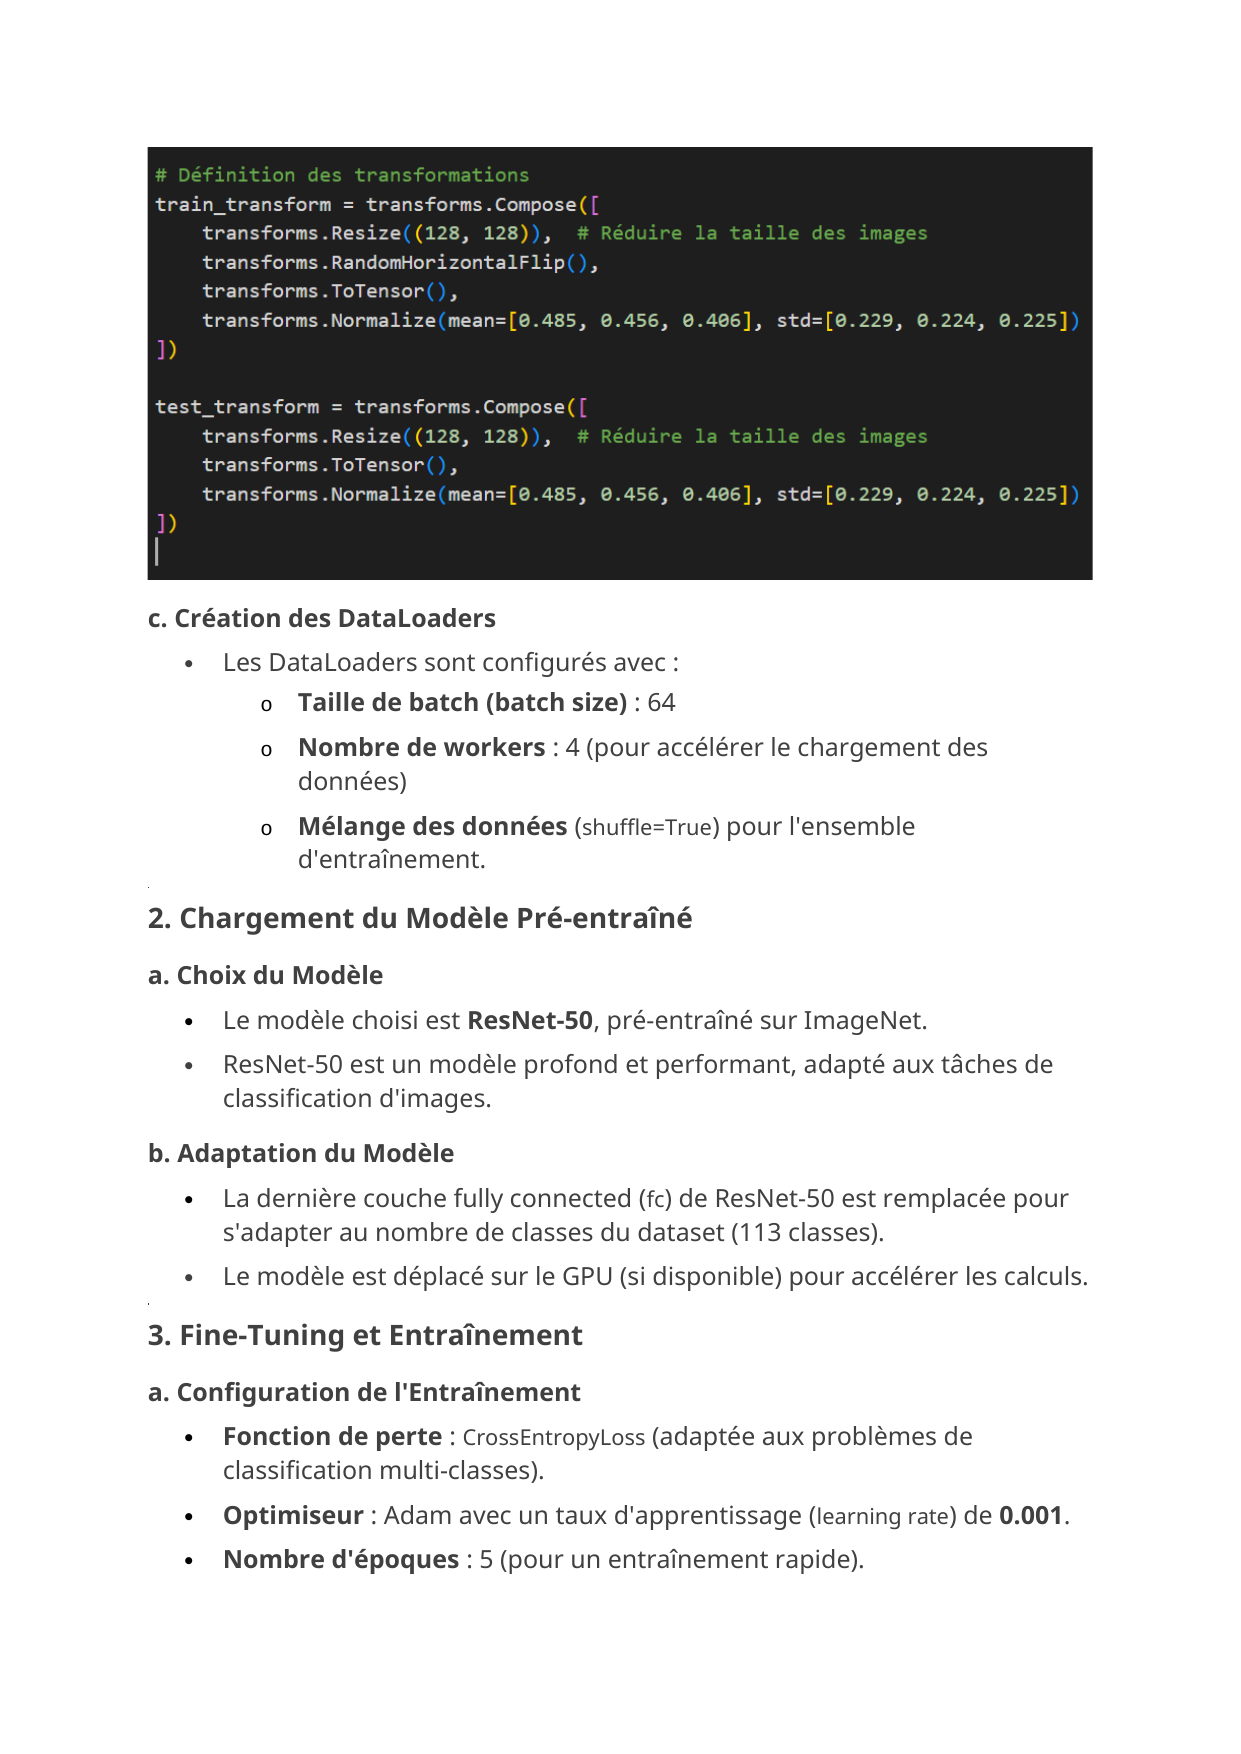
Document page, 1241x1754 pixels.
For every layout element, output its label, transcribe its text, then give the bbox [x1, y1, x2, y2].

list Nombre d'époques : 5 (pour un entraînement rapide). [185, 1542, 1093, 1576]
text a. Configuration de l'Entraînement [148, 1374, 1093, 1408]
list Le modèle est déplacé sur le GPU (si disponible) pour accélérer les calculs. [185, 1259, 1093, 1293]
list Le modèle choisi est ResNet-50, pré-entraîné sur ImageNet. [185, 1002, 1093, 1036]
list Nombre de workers : 4 (pour accélérer le chargement des données) [260, 729, 1093, 798]
text b. Adaptation du Modèle [148, 1136, 1093, 1170]
text c. Création des DataLoaders [148, 600, 1093, 634]
list Fonction de perte : CrossEntropyLoss (adaptée aux problèmes de classification multi-classes). [185, 1419, 1093, 1487]
list Les DataLoaders sont configurés avec : [185, 645, 1093, 679]
list Mélange des données (shuffle=True) pour l'ensemble d'entraînement. [260, 808, 1093, 876]
text 2. Chargement du Modèle Pré-entraîné [148, 899, 1093, 937]
text 3. Fine-Tuning et Entraînement [148, 1315, 1093, 1353]
list Taille de batch (batch size) : 64 [260, 685, 1093, 719]
list La dernière couche fully connected (fc) de ResNet-50 est remplacée pour s'adapter au nombre de classes du dataset (113 classes). [185, 1180, 1093, 1248]
list Optimiseur : Adam avec un taux d'apprentissage (learning rate) de 0.001. [185, 1497, 1093, 1531]
text a. Choix du Modèle [148, 958, 1093, 992]
list ResNet-50 est un modèle profond et performant, adapté aux tâches de classification d'images. [185, 1047, 1093, 1115]
